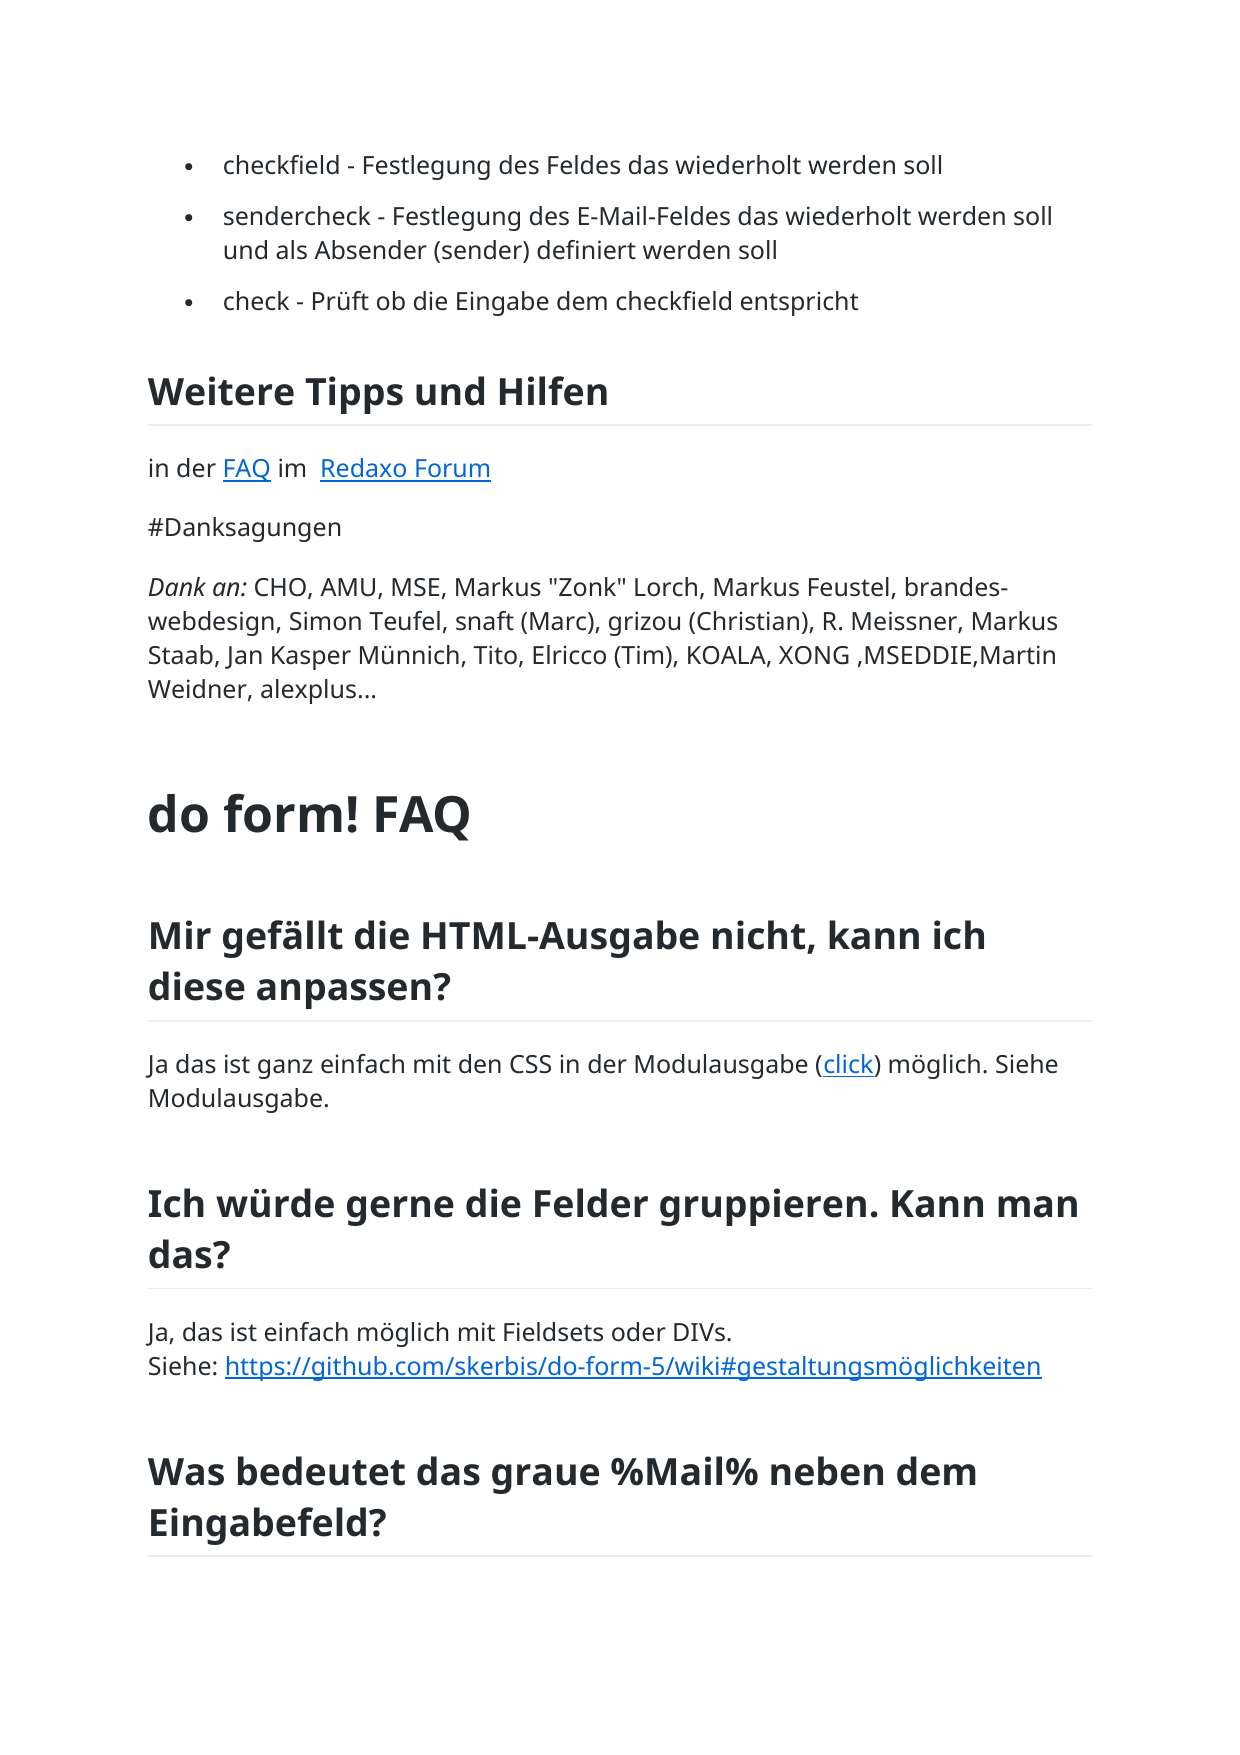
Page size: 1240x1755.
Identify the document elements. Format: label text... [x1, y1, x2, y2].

text Ja das ist ganz einfach mit den CSS in der Modulausgabe (click) möglich. Siehe Modulausgabe. [148, 1047, 1092, 1115]
subtitle Weitere Tipps und Hilfen [148, 365, 1092, 424]
text Ja, das ist einfach möglich mit Fieldsets oder DIVs. Siehe: https://github.com/skerbis/do-form-5/wiki#gestaltungsmöglichkeiten [148, 1314, 1092, 1382]
list check - Prüft ob die Eingabe dem checkfield entspricht [185, 283, 1092, 317]
subtitle Ich würde gerne die Felder gruppieren. Kann man das? [148, 1177, 1092, 1288]
text Dank an: CHO, AMU, MSE, Markus "Zonk" Lorch, Markus Feustel, brandes-webdesign, Simon Teufel, snaft (Marc), grizou (Christian), R. Meissner, Markus Staab, Jan Kasper Münnich, Tito, Elricco (Tim), KOALA, XONG ,MSEDDIE,Martin Weidner, alexplus... [148, 569, 1092, 705]
subtitle do form! FAQ [148, 779, 1092, 847]
list checkfield - Festlegung des Feldes das wiederholt werden soll [185, 148, 1092, 182]
text in der FAQ im Redaxo Forum [148, 451, 1092, 485]
text #Danksagungen [148, 510, 1092, 544]
subtitle Mir gefällt die HTML-Ausgabe nicht, kann ich diese anpassen? [148, 910, 1092, 1020]
subtitle Was bedeutet das graue %Mail% neben dem Eingabefeld? [148, 1445, 1092, 1555]
list sendercheck - Festlegung des E-Mail-Feldes das wiederholt werden soll und als Absender (sender) definiert werden soll [185, 198, 1092, 266]
